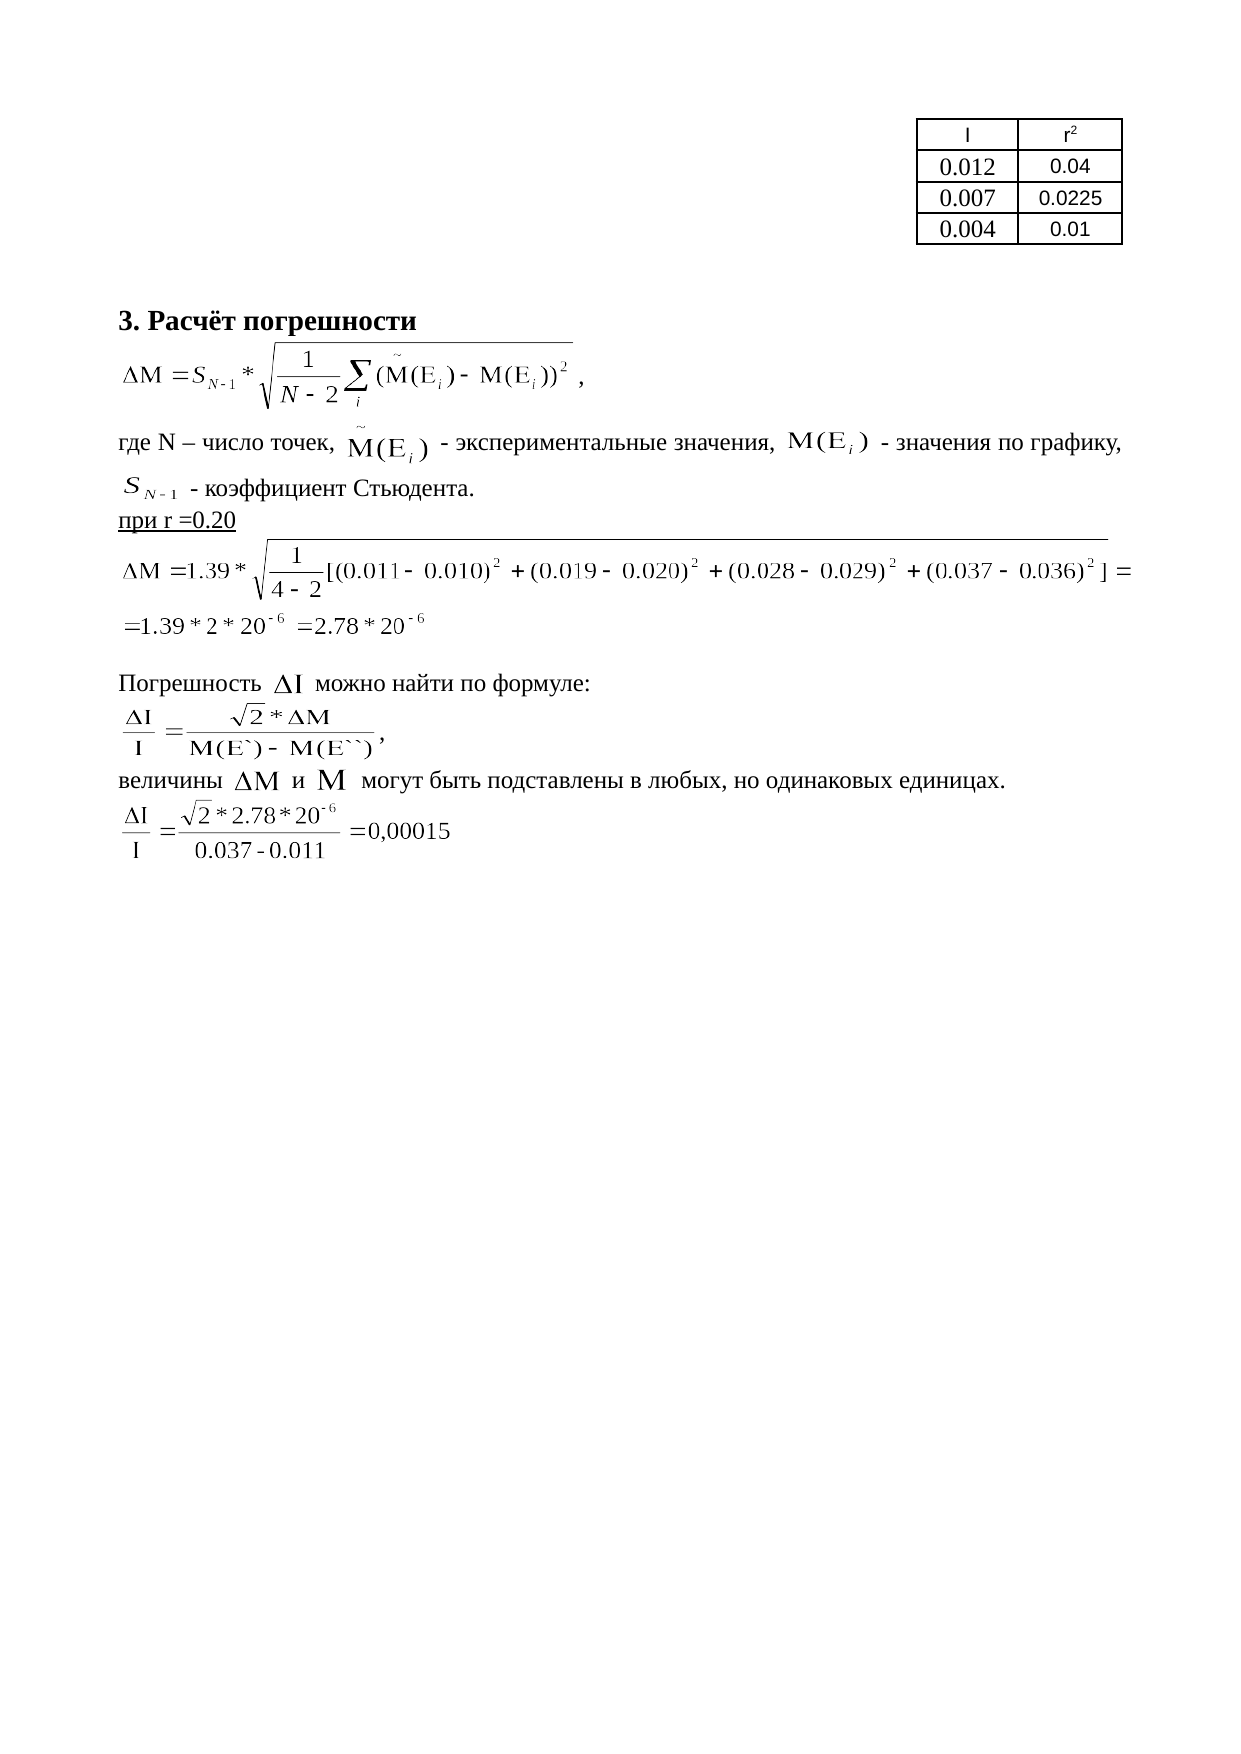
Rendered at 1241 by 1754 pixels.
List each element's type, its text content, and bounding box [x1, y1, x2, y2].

text Погрешность можно найти по формуле: [118, 668, 1122, 698]
table_header I [918, 120, 1017, 149]
text 3. Расчёт погрешности [118, 303, 1122, 336]
table_cell 0.01 [1019, 214, 1121, 243]
table_cell 0.0225 [1019, 183, 1121, 212]
table_cell 0.004 [918, 214, 1017, 243]
table_header r2 [1019, 120, 1121, 149]
text величины и могут быть подставлены в любых, но одинаковых единицах. [118, 764, 1122, 794]
text , [118, 698, 1122, 764]
text , [118, 336, 1122, 414]
table_cell 0.04 [1019, 151, 1121, 181]
table_cell 0.012 [918, 151, 1017, 181]
text при r =0.20 [118, 505, 1122, 534]
table_cell 0.007 [918, 183, 1017, 212]
text где N – число точек, - экспериментальные значения, - значения по графику, - коэффициент Стьюдента. [118, 414, 1122, 505]
